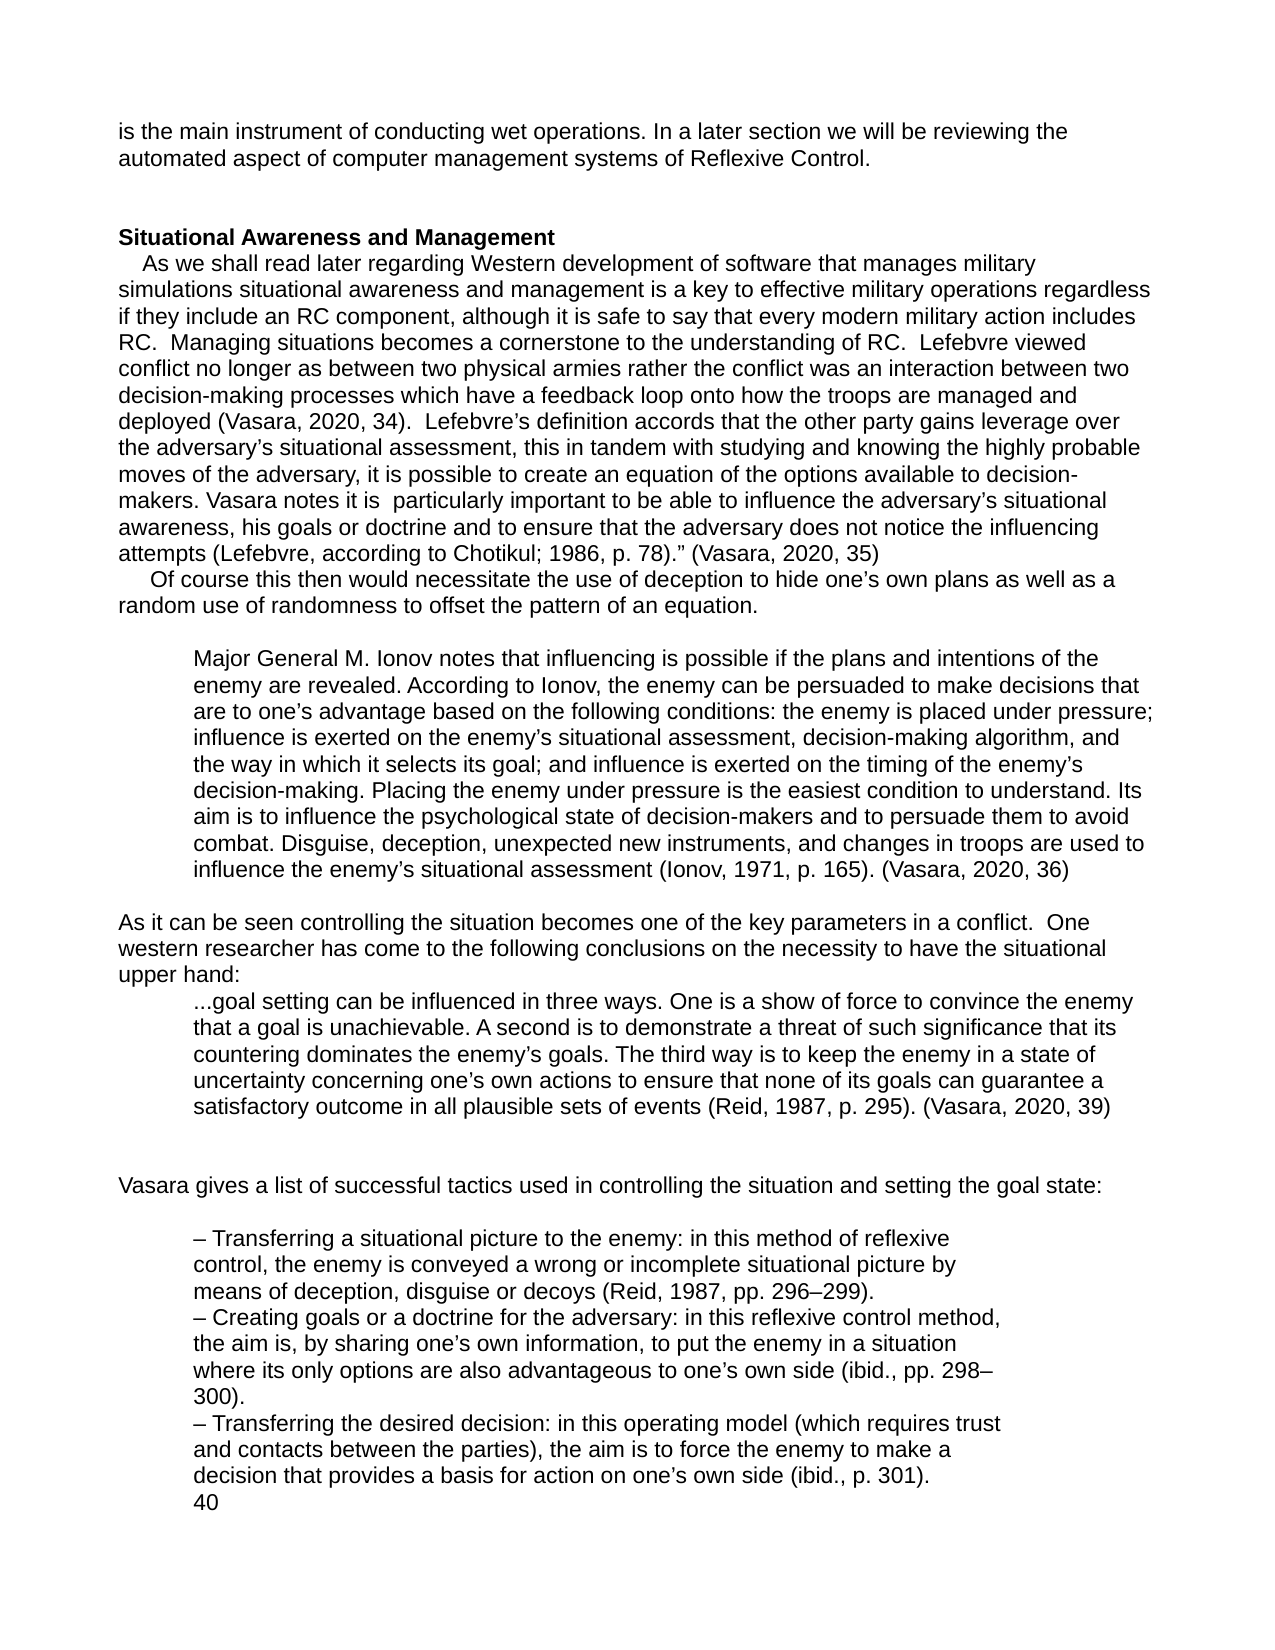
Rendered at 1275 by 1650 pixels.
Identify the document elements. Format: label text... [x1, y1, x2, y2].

text means of deception, disguise or decoys (Reid, 1987, pp. 296–299). [193, 1278, 1157, 1304]
text decision that provides a basis for action on one’s own side (ibid., p. 301). [193, 1462, 1157, 1488]
text As it can be seen controlling the situation becomes one of the key parameters in a conflict. One western researcher has come to the following conclusions on the necessity to have the situational upper hand: [118, 909, 1157, 988]
text – Creating goals or a doctrine for the adversary: in this reflexive control method, [193, 1304, 1157, 1330]
text is the main instrument of conducting wet operations. In a later section we will be reviewing the automated aspect of computer management systems of Reflexive Control. [118, 118, 1157, 171]
text 300). [193, 1383, 1157, 1409]
text control, the enemy is conveyed a wrong or incomplete situational picture by [193, 1251, 1157, 1278]
text ...goal setting can be influenced in three ways. One is a show of force to convince the enemy that a goal is unachievable. A second is to demonstrate a threat of such significance that its countering dominates the enemy’s goals. The third way is to keep the enemy in a state of uncertainty concerning one’s own actions to ensure that none of its goals can guarantee a satisfactory outcome in all plausible sets of events (Reid, 1987, p. 295). (Vasara, 2020, 39) [193, 988, 1157, 1119]
text Major General M. Ionov notes that influencing is possible if the plans and intentions of the enemy are revealed. According to Ionov, the enemy can be persuaded to make decisions that are to one’s advantage based on the following conditions: the enemy is placed under pressure; influence is exerted on the enemy’s situational assessment, decision-making algorithm, and the way in which it selects its goal; and influence is exerted on the timing of the enemy’s decision-making. Placing the enemy under pressure is the easiest condition to understand. Its aim is to influence the psychological state of decision-makers and to persuade them to avoid combat. Disguise, deception, unexpected new instruments, and changes in troops are used to influence the enemy’s situational assessment (Ionov, 1971, p. 165). (Vasara, 2020, 36) [193, 645, 1157, 882]
text – Transferring the desired decision: in this operating model (which requires trust [193, 1409, 1157, 1436]
text the aim is, by sharing one’s own information, to put the enemy in a situation [193, 1330, 1157, 1357]
text Of course this then would necessitate the use of deception to hide one’s own plans as well as a random use of randomness to offset the pattern of an equation. [118, 566, 1157, 619]
text As we shall read later regarding Western development of software that manages military simulations situational awareness and management is a key to effective military operations regardless if they include an RC component, although it is safe to say that every modern military action includes RC. Managing situations becomes a cornerstone to the understanding of RC. Lefebvre viewed conflict no longer as between two physical armies rather the conflict was an interaction between two decision-making processes which have a feedback loop onto how the troops are managed and deployed (Vasara, 2020, 34). Lefebvre’s definition accords that the other party gains leverage over the adversary’s situational assessment, this in tandem with studying and knowing the highly probable moves of the adversary, it is possible to create an equation of the options available to decision-makers. Vasara notes it is particularly important to be able to influence the adversary’s situational awareness, his goals or doctrine and to ensure that the adversary does not notice the influencing attempts (Lefebvre, according to Chotikul; 1986, p. 78).” (Vasara, 2020, 35) [118, 250, 1157, 566]
text Vasara gives a list of successful tactics used in controlling the situation and setting the goal state: [118, 1172, 1157, 1199]
text 40 [193, 1488, 1157, 1515]
text Situational Awareness and Management [118, 223, 1157, 250]
text and contacts between the parties), the aim is to force the enemy to make a [193, 1436, 1157, 1462]
text where its only options are also advantageous to one’s own side (ibid., pp. 298– [193, 1357, 1157, 1383]
text – Transferring a situational picture to the enemy: in this method of reflexive [193, 1225, 1157, 1251]
